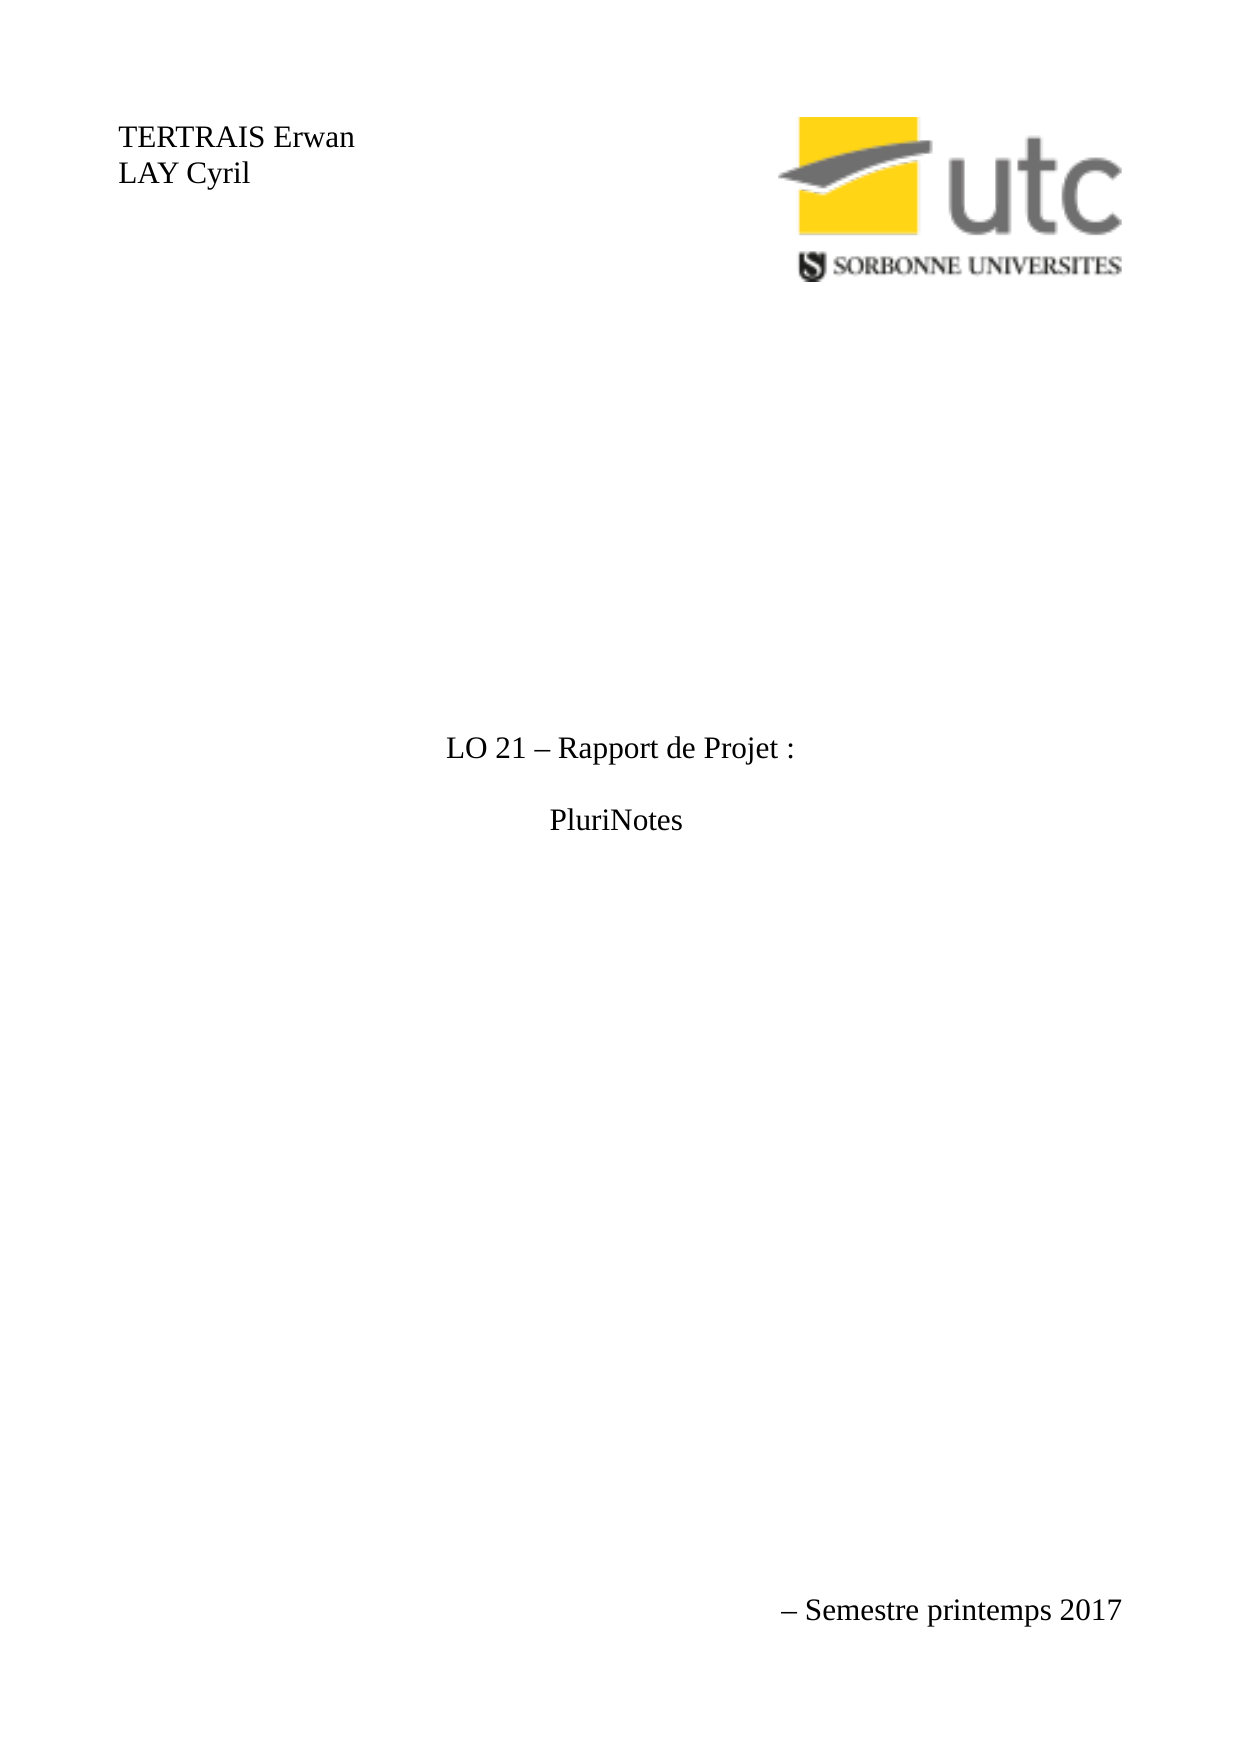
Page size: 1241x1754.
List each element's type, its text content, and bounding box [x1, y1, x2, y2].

text LAY Cyril [118, 154, 778, 226]
text PluriNotes [118, 801, 1122, 837]
picture [778, 117, 1122, 282]
text LO 21 – Rapport de Projet : [118, 729, 1122, 765]
text TERTRAIS Erwan [118, 118, 778, 154]
text – Semestre printemps 2017 [118, 1592, 1122, 1627]
